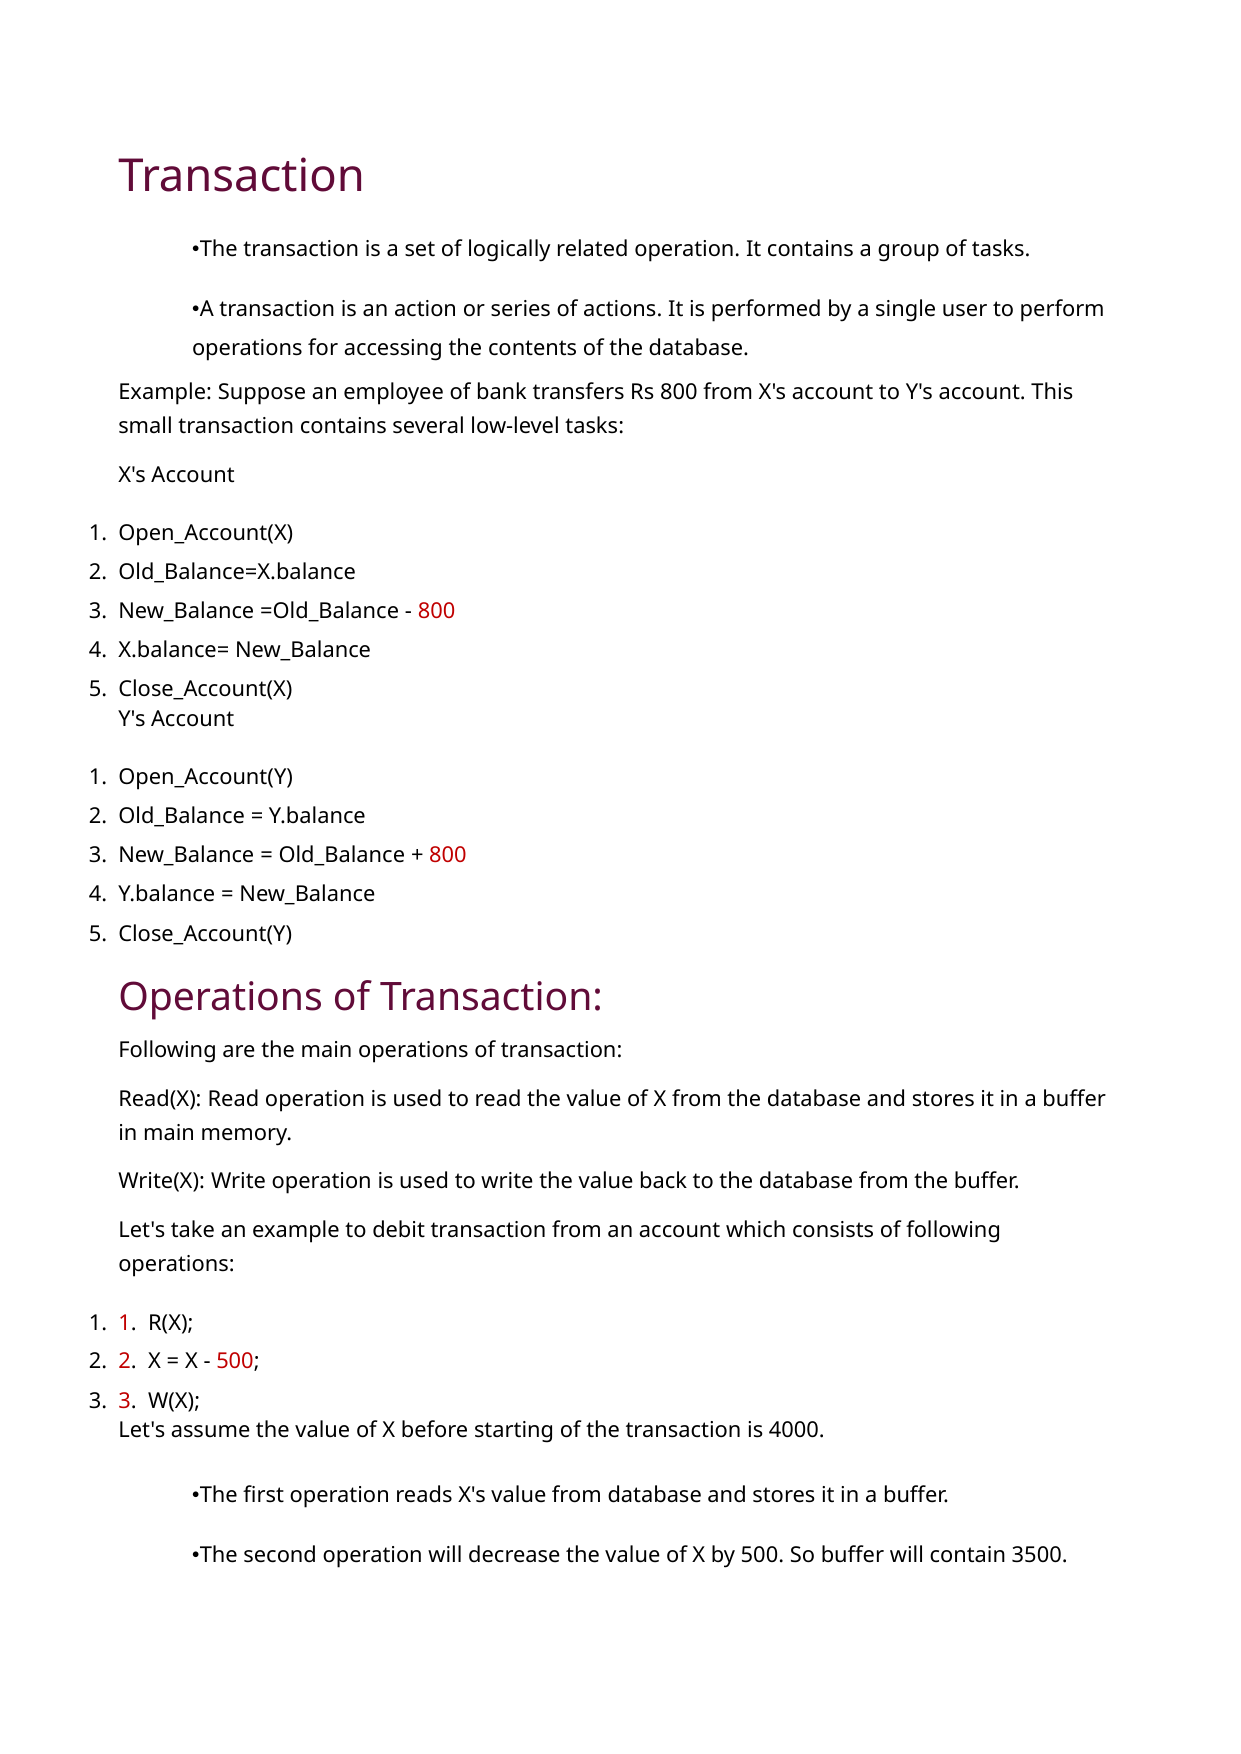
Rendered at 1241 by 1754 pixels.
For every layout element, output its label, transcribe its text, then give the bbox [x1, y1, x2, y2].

list Open_Account(Y) [118, 752, 1122, 791]
list A transaction is an action or series of actions. It is performed by a single user to perform operations for accessing the contents of the database. [118, 283, 1122, 362]
list The first operation reads X's value from database and stores it in a buffer. [118, 1469, 1122, 1508]
text Read(X): Read operation is used to read the value of X from the database and stores it in a buffer in main memory. [118, 1083, 1122, 1147]
text X's Account [118, 459, 1122, 489]
list New_Balance =Old_Balance - 800 [118, 586, 1122, 625]
list 3. W(X); [118, 1375, 1122, 1414]
subtitle Operations of Transaction: [118, 968, 1122, 1021]
list The second operation will decrease the value of X by 500. So buffer will contain 3500. [118, 1529, 1122, 1568]
list Open_Account(X) [118, 508, 1122, 547]
text Example: Suppose an employee of bank transfers Rs 800 from X's account to Y's account. This small transaction contains several low-level tasks: [118, 376, 1122, 440]
list 2. X = X - 500; [118, 1336, 1122, 1375]
text Following are the main operations of transaction: [118, 1034, 1122, 1064]
text Let's assume the value of X before starting of the transaction is 4000. [118, 1414, 1122, 1444]
list Close_Account(Y) [118, 908, 1122, 947]
list Close_Account(X) [118, 664, 1122, 703]
list X.balance= New_Balance [118, 625, 1122, 664]
list The transaction is a set of logically related operation. It contains a group of tasks. [118, 224, 1122, 263]
text Write(X): Write operation is used to write the value back to the database from the buffer. [118, 1166, 1122, 1195]
text Let's take an example to debit transaction from an account which consists of following operations: [118, 1214, 1122, 1278]
list Old_Balance = Y.balance [118, 791, 1122, 830]
list Y.balance = New_Balance [118, 869, 1122, 908]
text Y's Account [118, 703, 1122, 733]
list 1. R(X); [118, 1297, 1122, 1336]
list Old_Balance=X.balance [118, 547, 1122, 586]
subtitle Transaction [118, 143, 1122, 205]
list New_Balance = Old_Balance + 800 [118, 830, 1122, 869]
